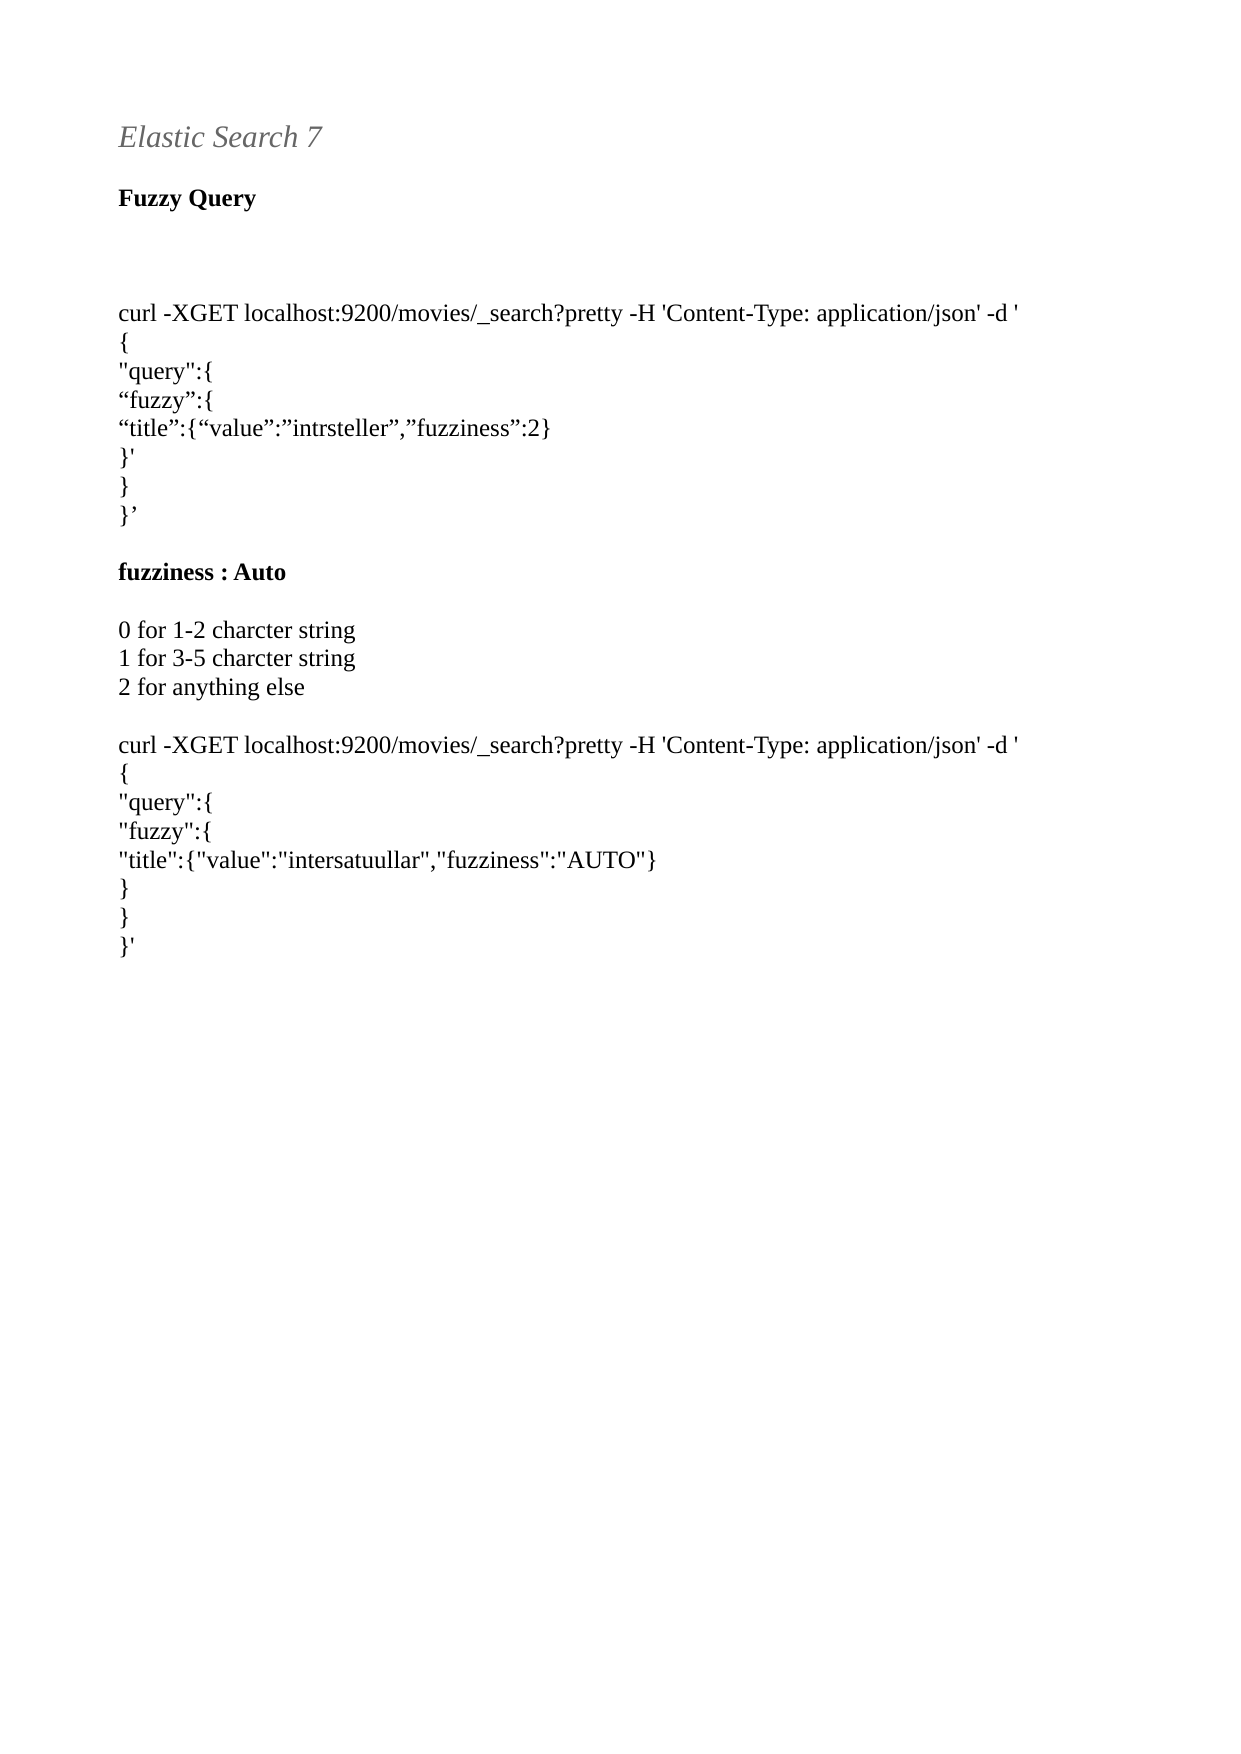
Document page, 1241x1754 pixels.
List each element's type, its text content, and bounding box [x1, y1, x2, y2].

text }’ [118, 500, 1122, 528]
text 1 for 3-5 charcter string [118, 643, 1122, 672]
text { [118, 758, 1122, 787]
text }' [118, 931, 1122, 960]
text } [118, 902, 1122, 931]
text curl -XGET localhost:9200/movies/_search?pretty -H 'Content-Type: application/json' -d ' [118, 298, 1122, 327]
text Fuzzy Query [118, 183, 1122, 212]
text “title”:{“value”:”intrsteller”,”fuzziness”:2} [118, 413, 1122, 442]
text "title":{"value":"intersatuullar","fuzziness":"AUTO"} [118, 845, 1122, 873]
text fuzziness : Auto [118, 557, 1122, 586]
text } [118, 873, 1122, 902]
text { [118, 327, 1122, 356]
text "fuzzy":{ [118, 816, 1122, 845]
text "query":{ [118, 787, 1122, 816]
text curl -XGET localhost:9200/movies/_search?pretty -H 'Content-Type: application/json' -d ' [118, 730, 1122, 758]
text "query":{ [118, 356, 1122, 385]
text 2 for anything else [118, 672, 1122, 701]
text }' [118, 442, 1122, 471]
text 0 for 1-2 charcter string [118, 615, 1122, 643]
text } [118, 471, 1122, 500]
text “fuzzy”:{ [118, 385, 1122, 413]
